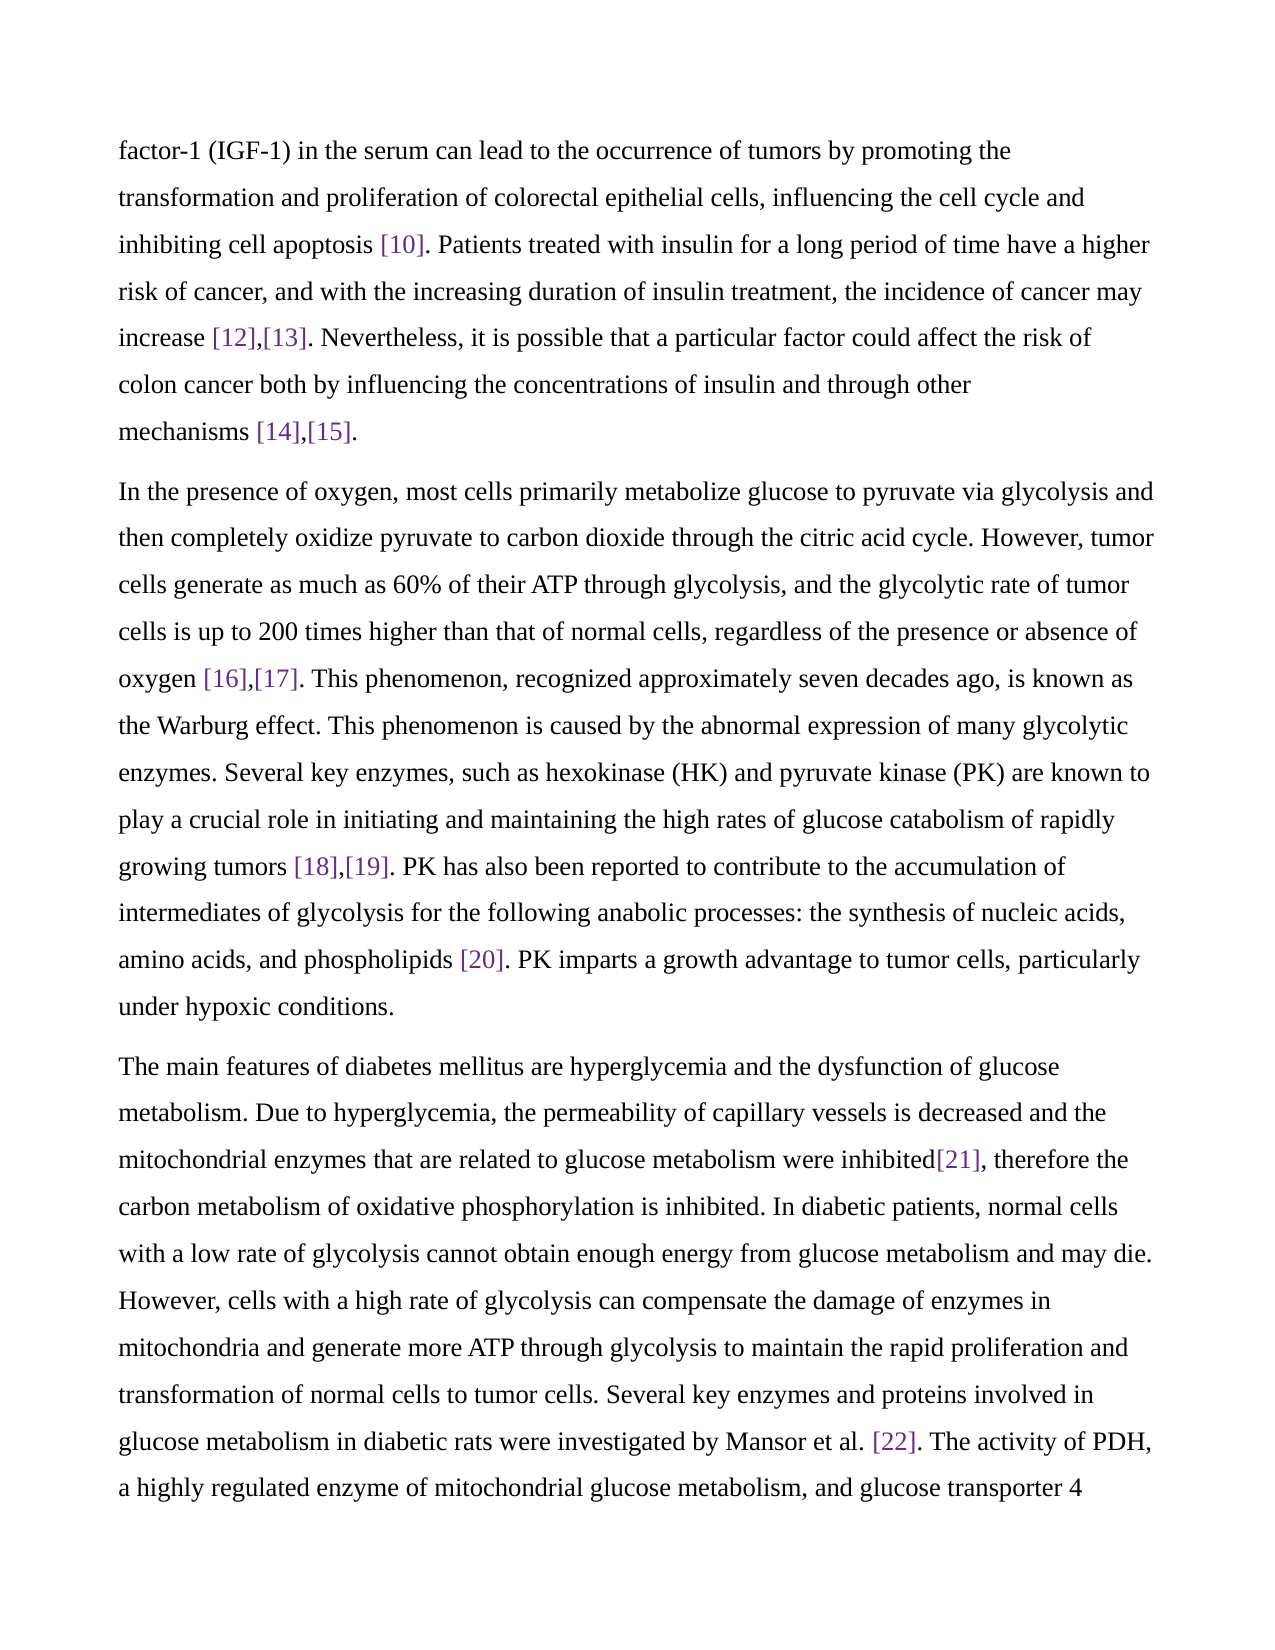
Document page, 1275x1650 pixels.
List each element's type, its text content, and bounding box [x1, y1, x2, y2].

text factor-1 (IGF-1) in the serum can lead to the occurrence of tumors by promoting the transformation and proliferation of colorectal epithelial cells, influencing the cell cycle and inhibiting cell apoptosis [10]. Patients treated with insulin for a long period of time have a higher risk of cancer, and with the increasing duration of insulin treatment, the incidence of cancer may increase [12],[13]. Nevertheless, it is possible that a particular factor could affect the risk of colon cancer both by influencing the concentrations of insulin and through other mechanisms [14],[15]. [118, 118, 1157, 446]
text The main features of diabetes mellitus are hyperglycemia and the dysfunction of glucose metabolism. Due to hyperglycemia, the permeability of capillary vessels is decreased and the mitochondrial enzymes that are related to glucose metabolism were inhibited[21], therefore the carbon metabolism of oxidative phosphorylation is inhibited. In diabetic patients, normal cells with a low rate of glycolysis cannot obtain enough energy from glucose metabolism and may die. However, cells with a high rate of glycolysis can compensate the damage of enzymes in mitochondria and generate more ATP through glycolysis to maintain the rapid proliferation and transformation of normal cells to tumor cells. Several key enzymes and proteins involved in glucose metabolism in diabetic rats were investigated by Mansor et al. [22]. The activity of PDH, a highly regulated enzyme of mitochondrial glucose metabolism, and glucose transporter 4 [118, 1034, 1157, 1502]
text In the presence of oxygen, most cells primarily metabolize glucose to pyruvate via glycolysis and then completely oxidize pyruvate to carbon dioxide through the citric acid cycle. However, tumor cells generate as much as 60% of their ATP through glycolysis, and the glycolytic rate of tumor cells is up to 200 times higher than that of normal cells, regardless of the presence or absence of oxygen [16],[17]. This phenomenon, recognized approximately seven decades ago, is known as the Warburg effect. This phenomenon is caused by the abnormal expression of many glycolytic enzymes. Several key enzymes, such as hexokinase (HK) and pyruvate kinase (PK) are known to play a crucial role in initiating and maintaining the high rates of glucose catabolism of rapidly growing tumors [18],[19]. PK has also been reported to contribute to the accumulation of intermediates of glycolysis for the following anabolic processes: the synthesis of nucleic acids, amino acids, and phospholipids [20]. PK imparts a growth advantage to tumor cells, particularly under hypoxic conditions. [118, 459, 1157, 1021]
